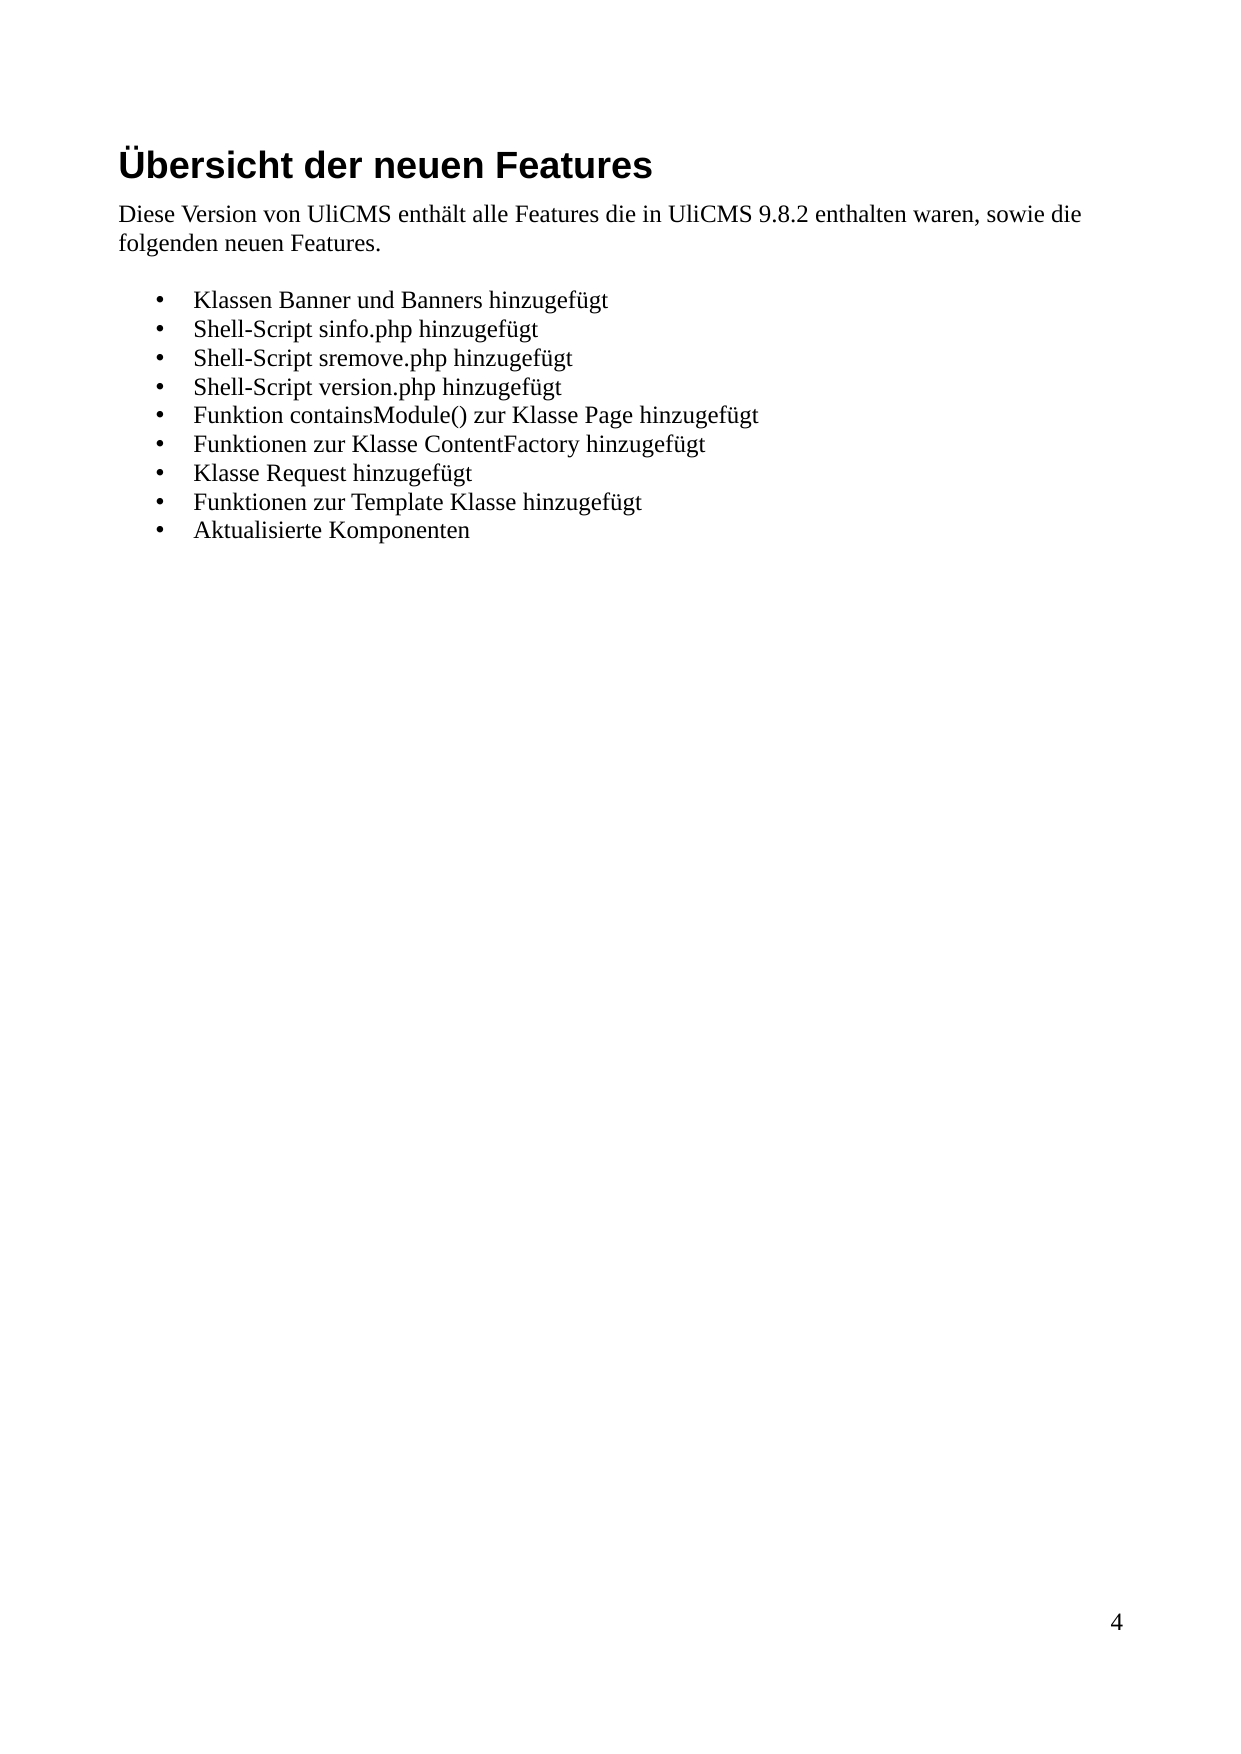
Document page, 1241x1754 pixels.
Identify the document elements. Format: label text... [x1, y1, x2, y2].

list Shell-Script sinfo.php hinzugefügt [156, 314, 1123, 343]
list Aktualisierte Komponenten [156, 516, 1123, 544]
text Diese Version von UliCMS enthält alle Features die in UliCMS 9.8.2 enthalten waren, sowie die folgenden neuen Features. [118, 199, 1123, 257]
subtitle Übersicht der neuen Features [118, 143, 1123, 187]
list Funktionen zur Template Klasse hinzugefügt [156, 487, 1123, 516]
list Funktion containsModule() zur Klasse Page hinzugefügt [156, 401, 1123, 429]
list Klassen Banner und Banners hinzugefügt [156, 286, 1123, 314]
list Funktionen zur Klasse ContentFactory hinzugefügt [156, 429, 1123, 458]
list Klasse Request hinzugefügt [156, 458, 1123, 487]
list Shell-Script version.php hinzugefügt [156, 372, 1123, 401]
list Shell-Script sremove.php hinzugefügt [156, 343, 1123, 372]
